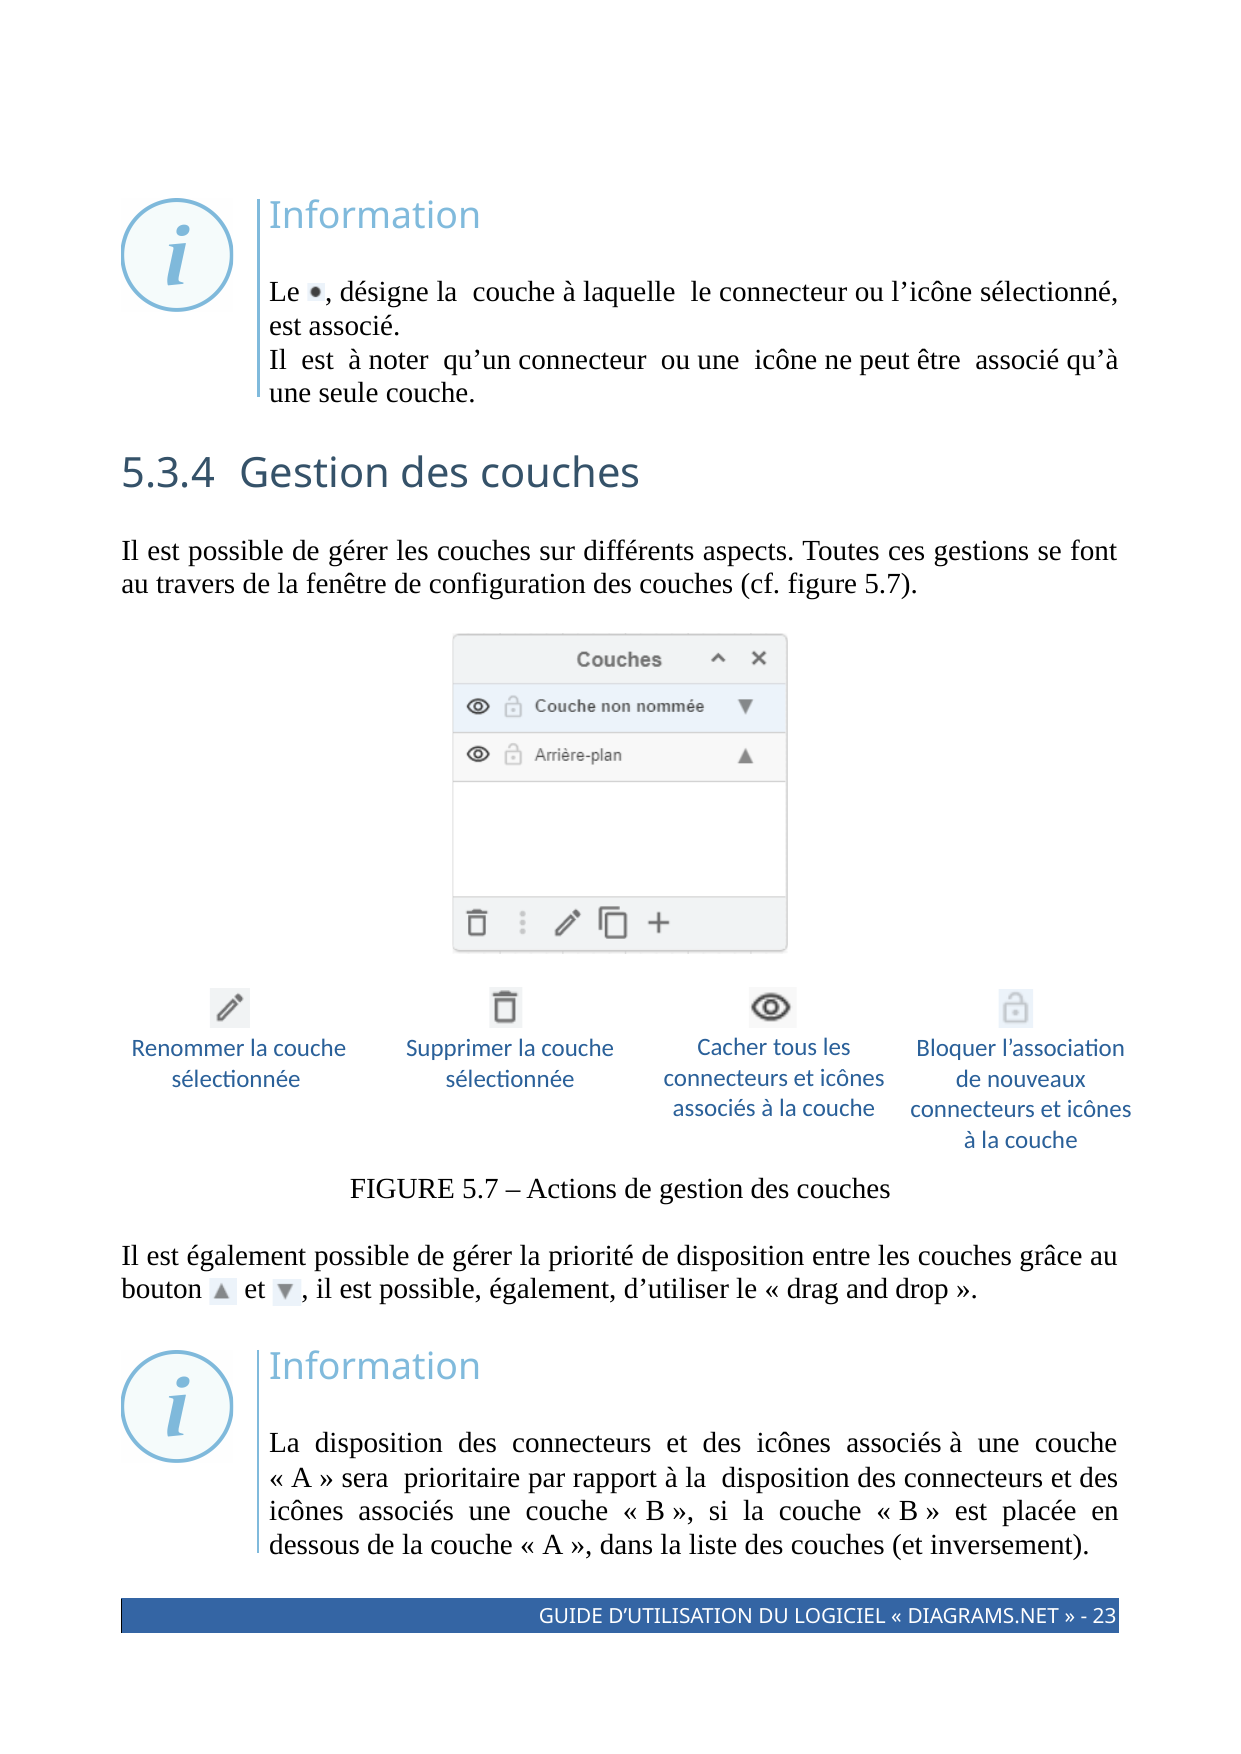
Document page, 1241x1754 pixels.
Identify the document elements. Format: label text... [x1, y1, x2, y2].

text La disposition des connecteurs et des icônes associés à une couche « A » sera prioritaire par rapport à la disposition des connecteurs et des icônes associés une couche « B », si la couche « B » est placée en dessous de la couche « A », dans la liste des couches (et inversement). [121, 1424, 1119, 1560]
text Information [121, 188, 1119, 239]
text Il est possible de gérer les couches sur différents aspects. Toutes ces gestions se font au travers de la fenêtre de configuration des couches (cf. figure 5.7). [121, 533, 1119, 600]
picture [121, 198, 234, 312]
text Il est également possible de gérer la priorité de disposition entre les couches grâce au bouton et , il est possible, également, d’utiliser le « drag and drop ». [121, 1238, 1119, 1306]
picture [489, 987, 523, 1028]
picture [272, 1279, 302, 1306]
text 5.3.4 Gestion des couches [121, 442, 1119, 499]
picture [209, 988, 250, 1028]
picture [452, 633, 788, 954]
text Information [121, 1339, 1119, 1391]
picture [209, 1278, 237, 1305]
picture [307, 283, 325, 301]
picture [748, 987, 797, 1028]
text FIGURE 5.7 – Actions de gestion des couches [121, 1171, 1119, 1204]
text Le , désigne la couche à laquelle le connecteur ou l’icône sélectionné, est associé. [260, 273, 1119, 342]
text [121, 273, 257, 342]
picture [121, 1350, 234, 1463]
text Il est à noter qu’un connecteur ou une icône ne peut être associé qu’à une seule couche. [121, 342, 1119, 409]
picture [998, 989, 1034, 1028]
